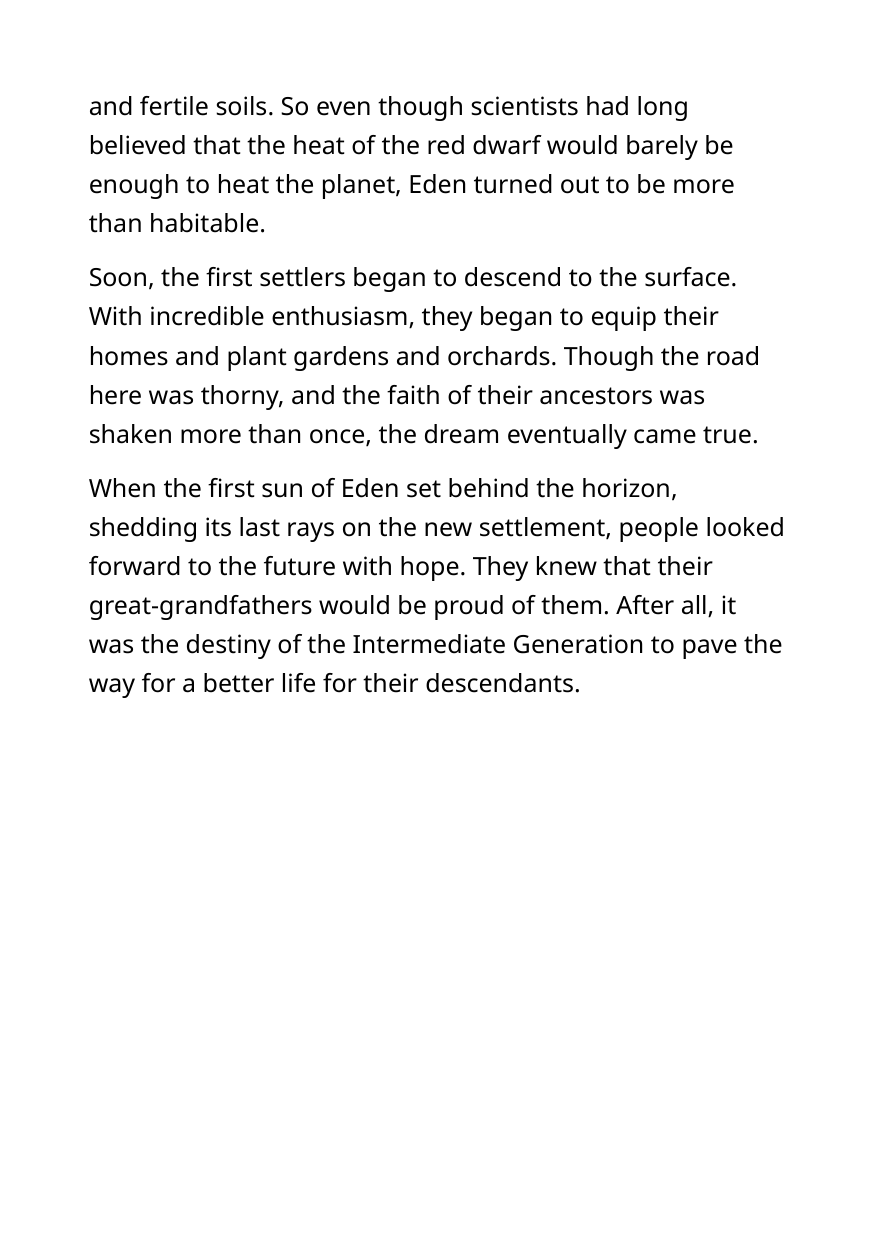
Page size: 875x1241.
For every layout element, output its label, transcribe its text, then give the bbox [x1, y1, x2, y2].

text When the first sun of Eden set behind the horizon, shedding its last rays on the new settlement, people looked forward to the future with hope. They knew that their great-grandfathers would be proud of them. After all, it was the destiny of the Intermediate Generation to pave the way for a better life for their descendants. [88, 470, 786, 700]
text Soon, the first settlers began to descend to the surface. With incredible enthusiasm, they began to equip their homes and plant gardens and orchards. Though the road here was thorny, and the faith of their ancestors was shaken more than once, the dream eventually came true. [88, 260, 786, 451]
text and fertile soils. So even though scientists had long believed that the heat of the red dwarf would barely be enough to heat the planet, Eden turned out to be more than habitable. [88, 88, 786, 240]
